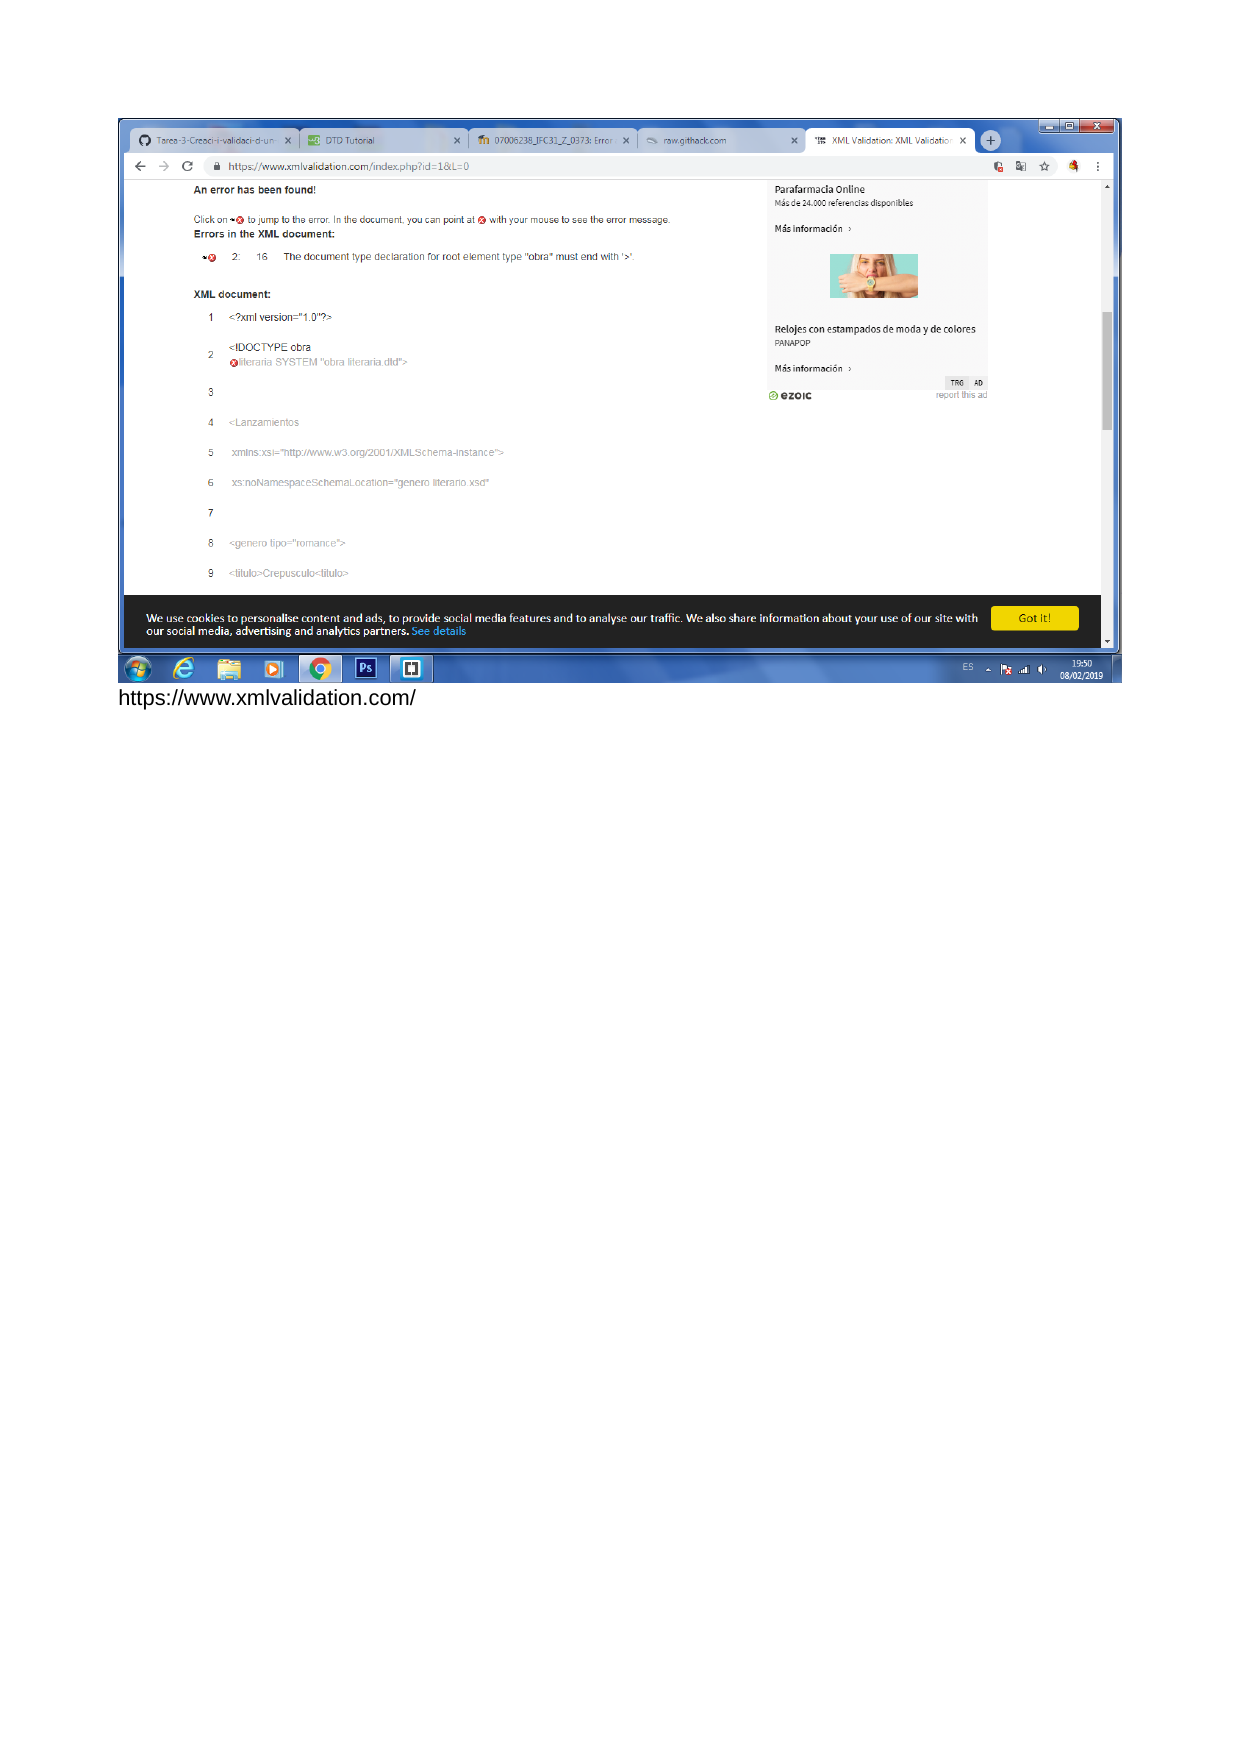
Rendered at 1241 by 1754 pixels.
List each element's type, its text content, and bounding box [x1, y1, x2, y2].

picture [118, 118, 1122, 683]
text https://www.xmlvalidation.com/ [118, 683, 1122, 711]
